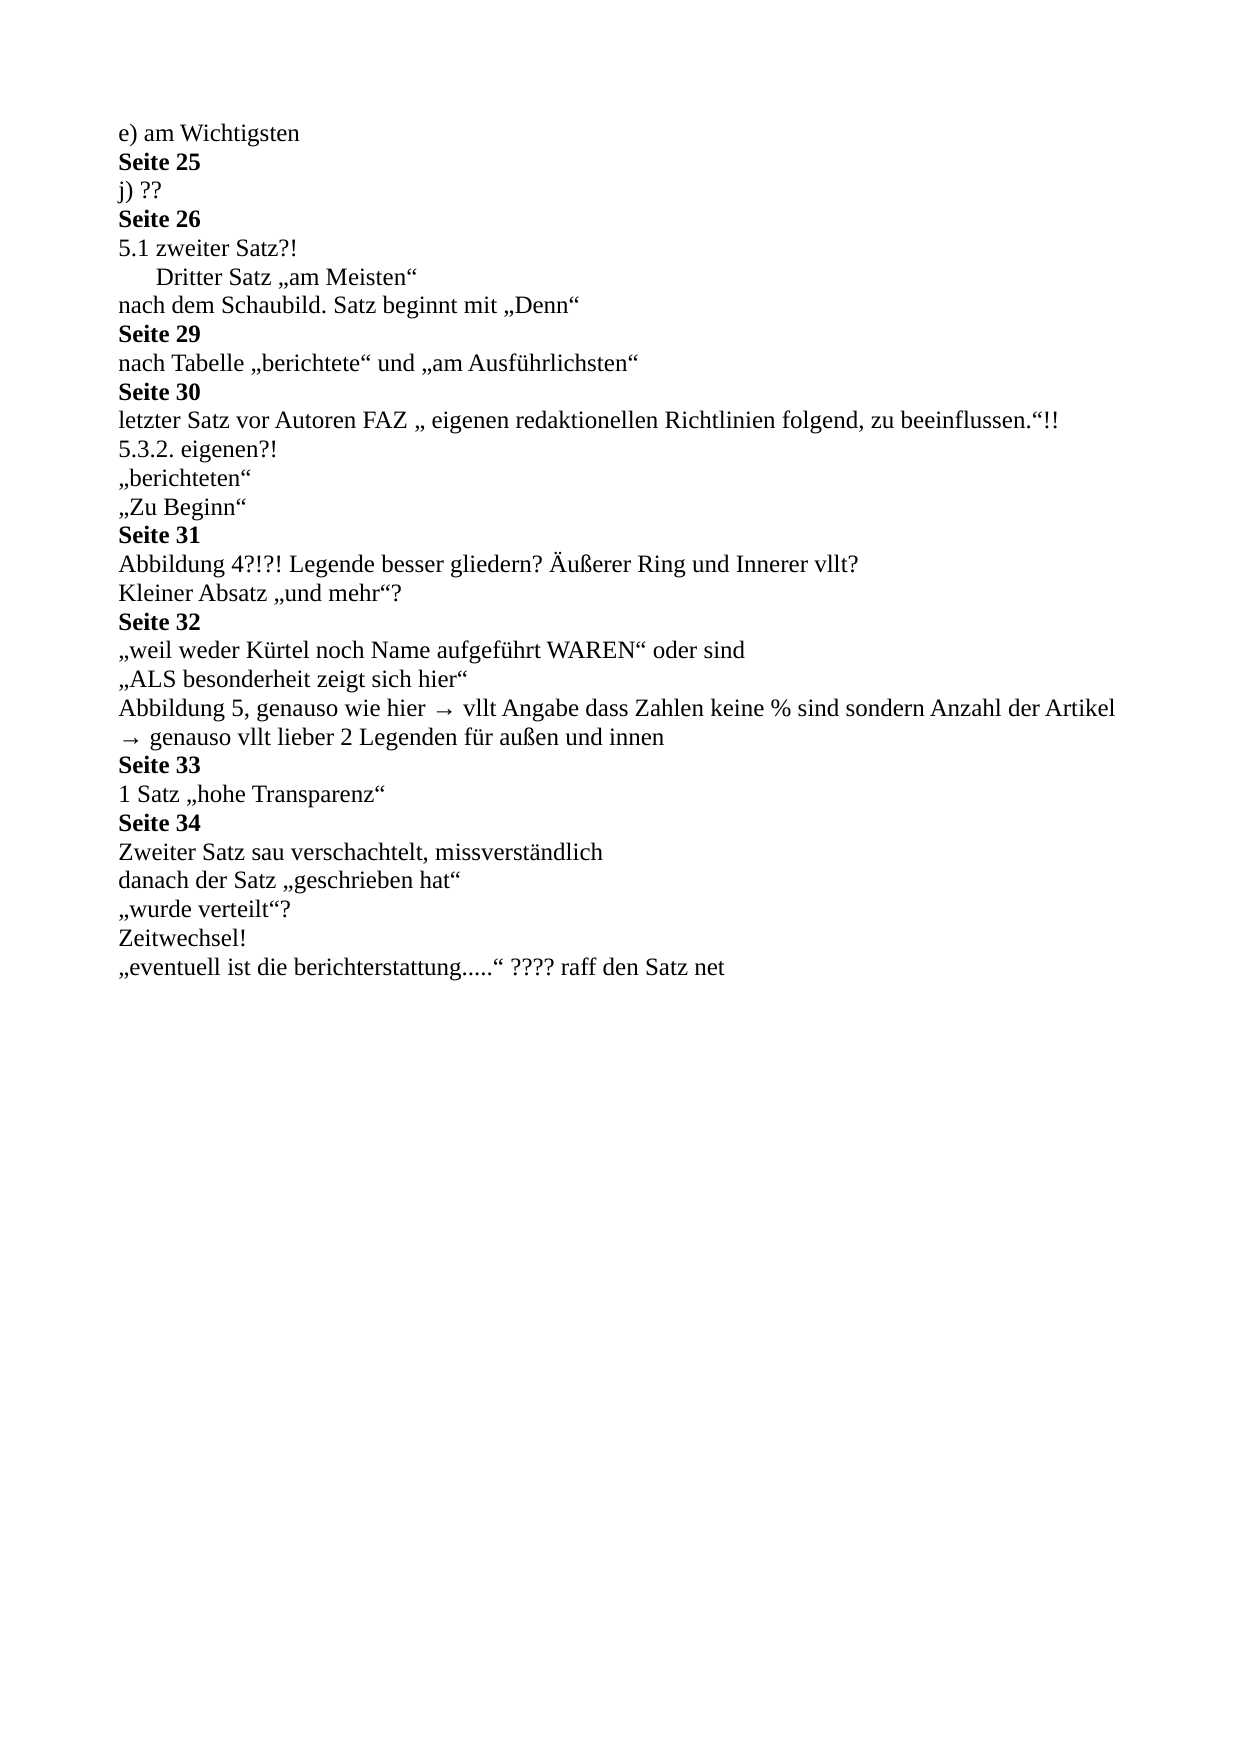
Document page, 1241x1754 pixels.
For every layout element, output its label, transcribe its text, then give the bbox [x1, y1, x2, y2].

text e) am Wichtigsten Seite 25 j) ?? Seite 26 5.1 zweiter Satz?! Dritter Satz „am Meisten“ nach dem Schaubild. Satz beginnt mit „Denn“ Seite 29 nach Tabelle „berichtete“ und „am Ausführlichsten“ Seite 30 letzter Satz vor Autoren FAZ „ eigenen redaktionellen Richtlinien folgend, zu beeinflussen.“!! 5.3.2. eigenen?! „berichteten“ „Zu Beginn“ Seite 31 Abbildung 4?!?! Legende besser gliedern? Äußerer Ring und Innerer vllt? Kleiner Absatz „und mehr“? Seite 32 „weil weder Kürtel noch Name aufgeführt WAREN“ oder sind „ALS besonderheit zeigt sich hier“ Abbildung 5, genauso wie hier → vllt Angabe dass Zahlen keine % sind sondern Anzahl der Artikel → genauso vllt lieber 2 Legenden für außen und innen Seite 33 1 Satz „hohe Transparenz“ Seite 34 Zweiter Satz sau verschachtelt, missverständlich danach der Satz „geschrieben hat“ „wurde verteilt“? Zeitwechsel! „eventuell ist die berichterstattung.....“ ???? raff den Satz net [118, 118, 1122, 1211]
